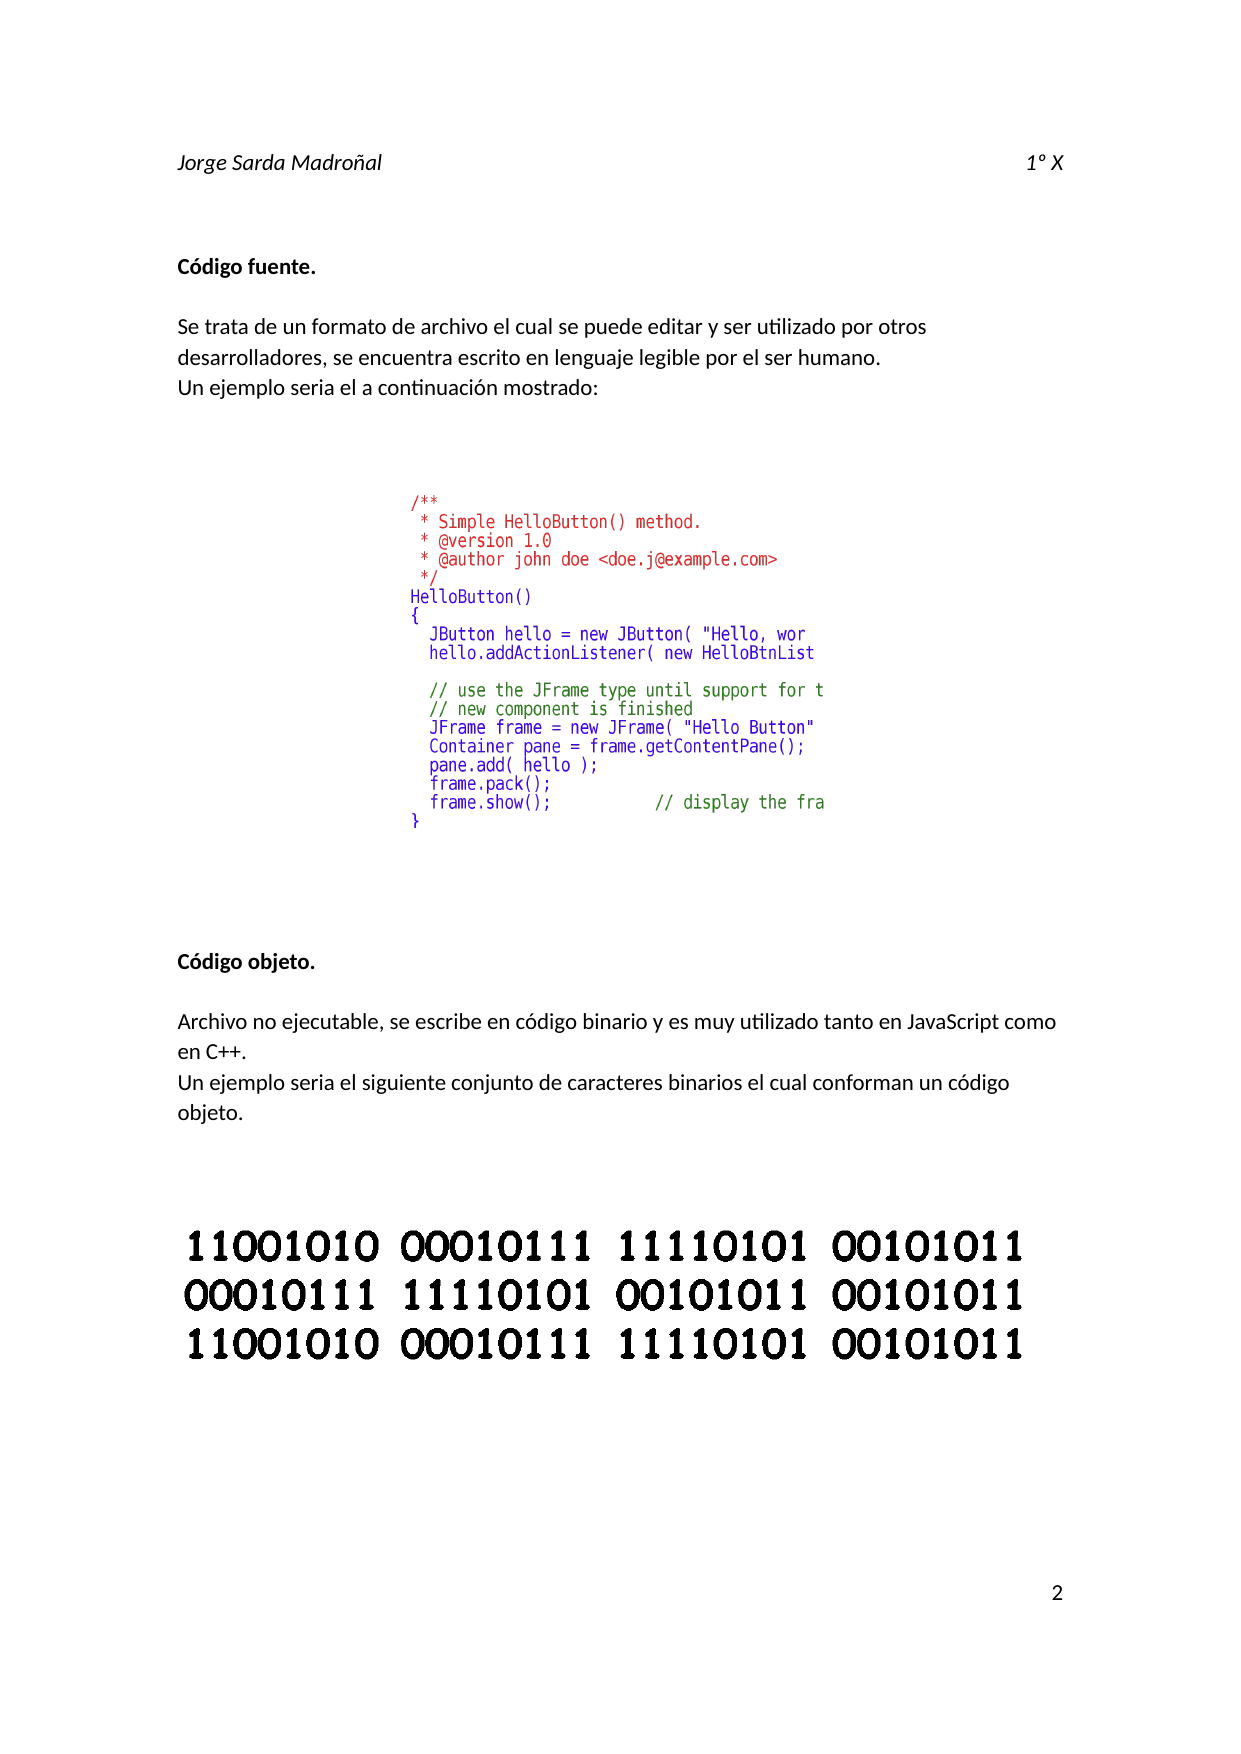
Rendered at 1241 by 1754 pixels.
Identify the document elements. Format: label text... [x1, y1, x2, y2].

list Archivo no ejecutable, se escribe en código binario y es muy utilizado tanto en JavaScript como en C++. [177, 1007, 1063, 1065]
list Un ejemplo seria el a continuación mostrado: [177, 373, 1063, 401]
list Un ejemplo seria el siguiente conjunto de caracteres binarios el cual conforman un código objeto. [177, 1068, 1063, 1126]
list Código fuente. [177, 252, 1063, 280]
picture [403, 483, 837, 828]
list Código objeto. [177, 947, 1063, 975]
list Se trata de un formato de archivo el cual se puede editar y ser utilizado por otros desarrolladores, se encuentra escrito en lenguaje legible por el ser humano. [177, 312, 1063, 371]
